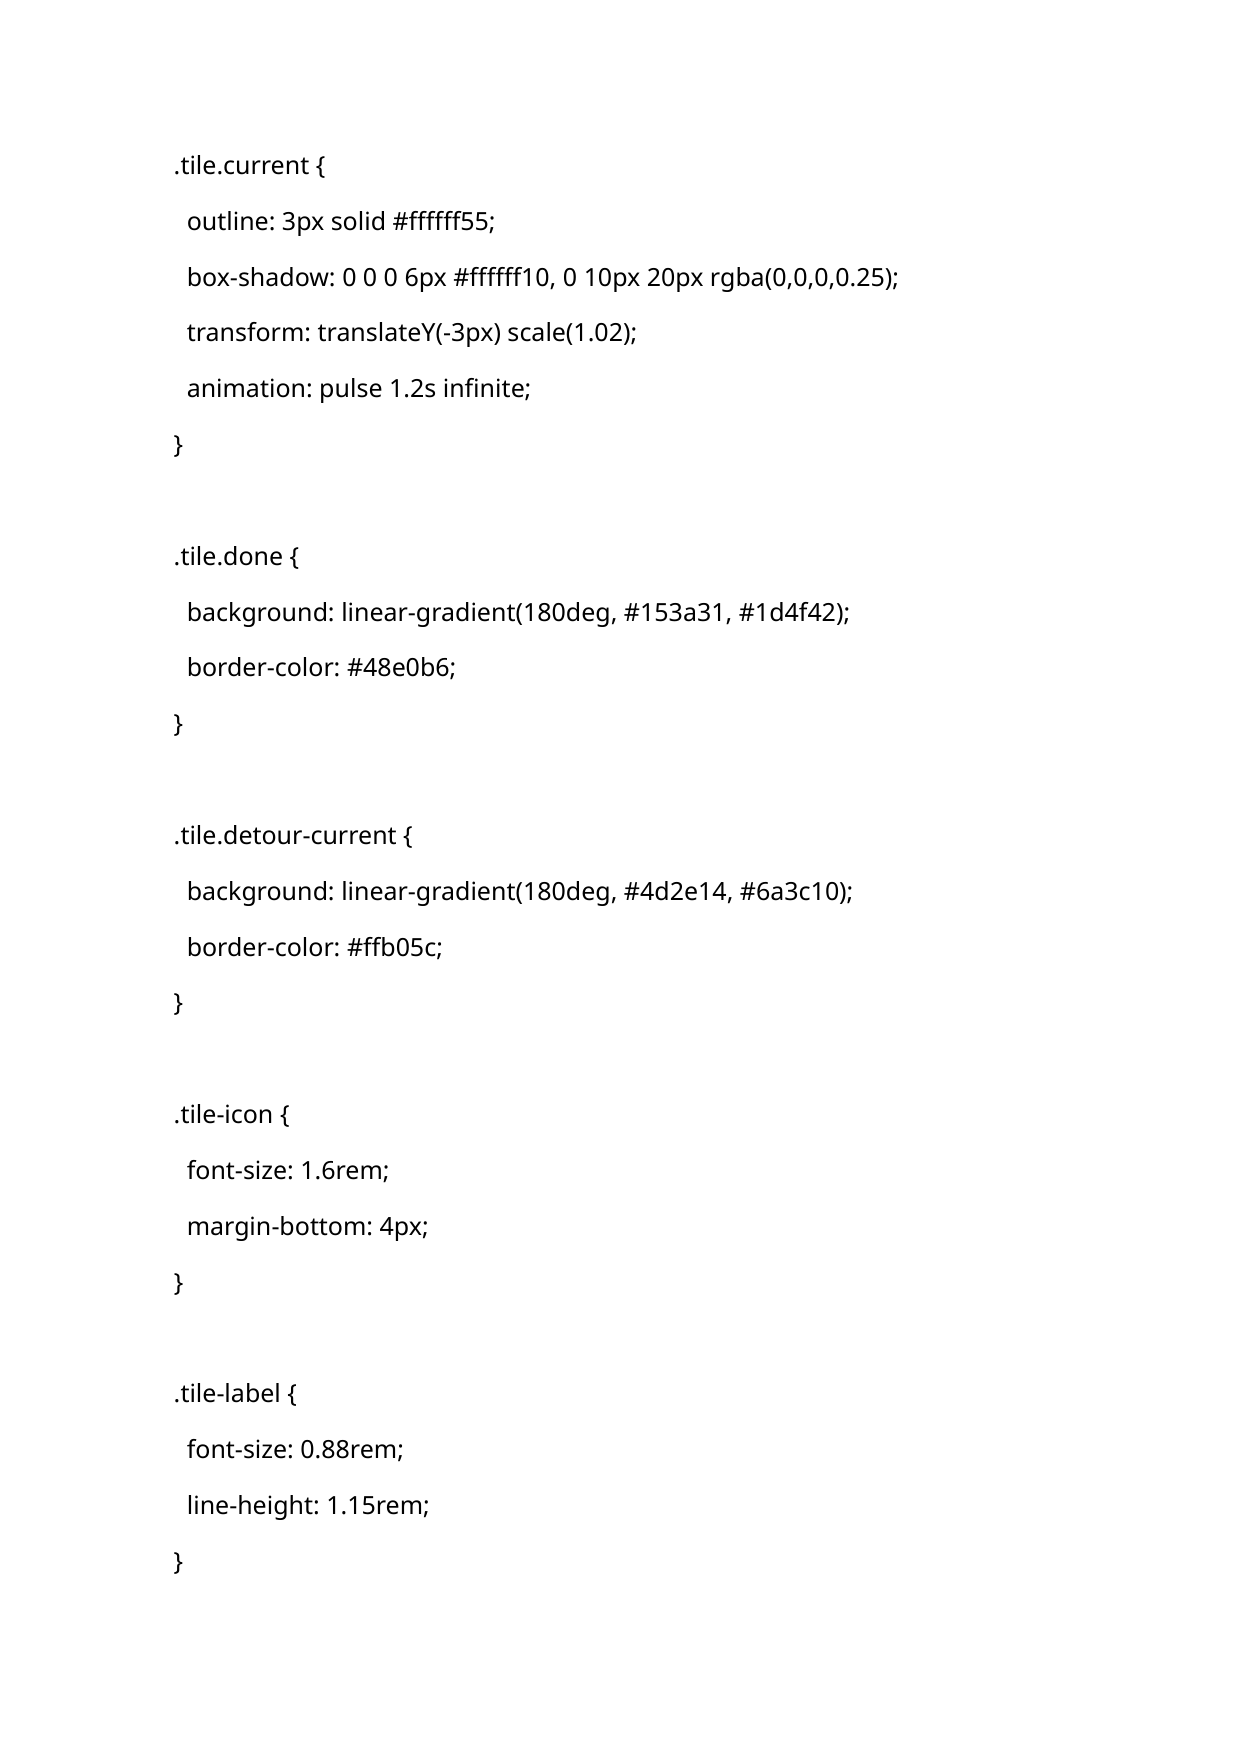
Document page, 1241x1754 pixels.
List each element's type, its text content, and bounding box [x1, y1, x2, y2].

text } [148, 1543, 1093, 1577]
text border-color: #ffb05c; [148, 929, 1093, 963]
text .tile-label { [148, 1376, 1093, 1410]
text background: linear-gradient(180deg, #153a31, #1d4f42); [148, 594, 1093, 628]
text } [148, 427, 1093, 461]
text .tile.detour-current { [148, 818, 1093, 852]
text margin-bottom: 4px; [148, 1208, 1093, 1242]
text .tile-icon { [148, 1097, 1093, 1131]
text transform: translateY(-3px) scale(1.02); [148, 315, 1093, 349]
text background: linear-gradient(180deg, #4d2e14, #6a3c10); [148, 873, 1093, 907]
text animation: pulse 1.2s infinite; [148, 371, 1093, 405]
text .tile.current { [148, 148, 1093, 182]
text } [148, 706, 1093, 740]
text line-height: 1.15rem; [148, 1488, 1093, 1522]
text font-size: 1.6rem; [148, 1153, 1093, 1187]
text border-color: #48e0b6; [148, 650, 1093, 684]
text outline: 3px solid #ffffff55; [148, 203, 1093, 237]
text .tile.done { [148, 538, 1093, 572]
text } [148, 985, 1093, 1019]
text font-size: 0.88rem; [148, 1432, 1093, 1466]
text box-shadow: 0 0 0 6px #ffffff10, 0 10px 20px rgba(0,0,0,0.25); [148, 259, 1093, 293]
text } [148, 1264, 1093, 1298]
